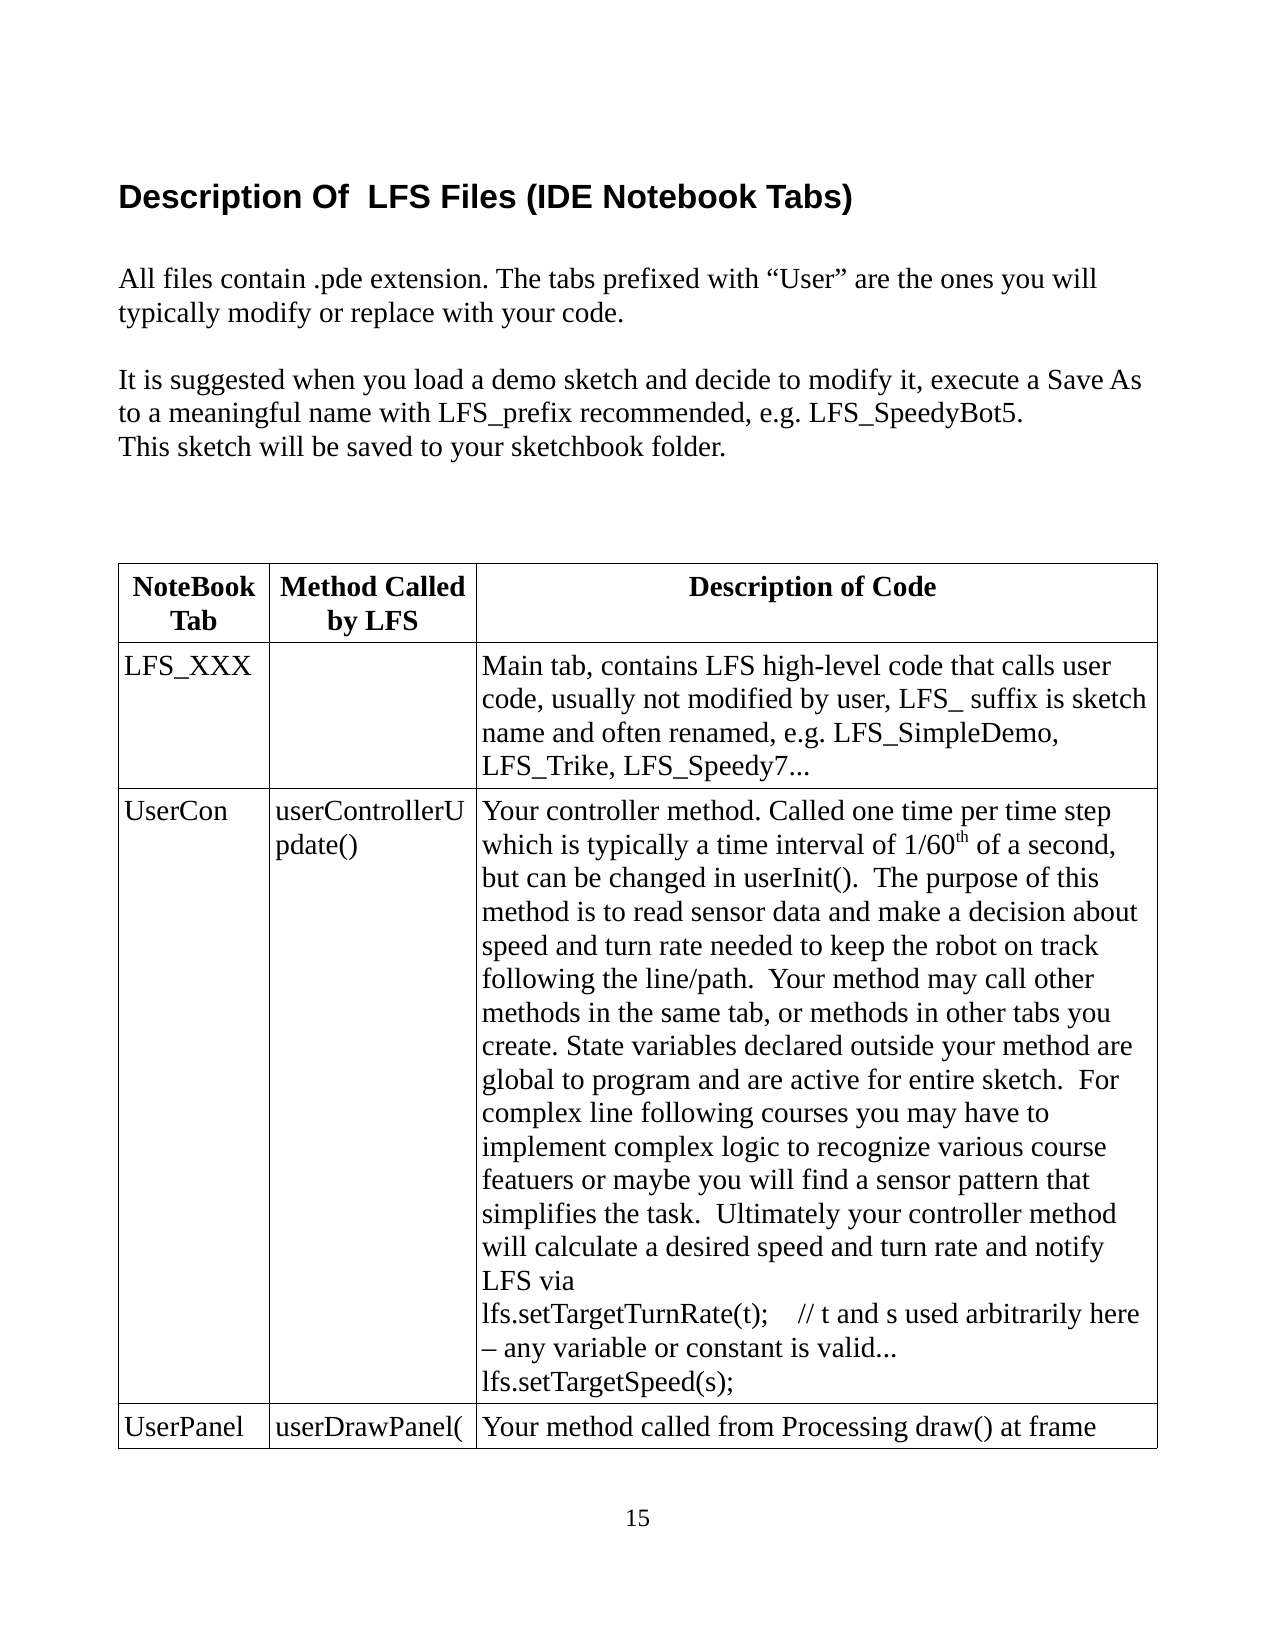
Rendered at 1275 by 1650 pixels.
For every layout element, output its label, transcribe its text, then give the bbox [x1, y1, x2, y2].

subtitle Description Of LFS Files (IDE Notebook Tabs) [118, 177, 1157, 215]
table_header Method Called by LFS [270, 564, 476, 642]
table_cell userDrawPanel( [270, 1404, 476, 1448]
table_header NoteBook Tab [119, 564, 269, 642]
table_cell UserPanel [119, 1404, 269, 1448]
table_cell Main tab, contains LFS high-level code that calls user code, usually not modified by user, LFS_ suffix is sketch name and often renamed, e.g. LFS_SimpleDemo, LFS_Trike, LFS_Speedy7... [477, 643, 1157, 788]
table_header Description of Code [477, 564, 1157, 642]
text It is suggested when you load a demo sketch and decide to modify it, execute a Save As to a meaningful name with LFS_prefix recommended, e.g. LFS_SpeedyBot5. [118, 362, 1157, 429]
text This sketch will be saved to your sketchbook folder. [118, 429, 1157, 463]
table_cell userControllerUpdate() [270, 789, 476, 1403]
table_cell Your method called from Processing draw() at frame [477, 1404, 1157, 1448]
table_cell UserCon [119, 789, 269, 1403]
table_cell [270, 643, 476, 788]
text All files contain .pde extension. The tabs prefixed with “User” are the ones you will typically modify or replace with your code. [118, 261, 1157, 328]
table_cell Your controller method. Called one time per time step which is typically a time interval of 1/60th of a second, but can be changed in userInit(). The purpose of this method is to read sensor data and make a decision about speed and turn rate needed to keep the robot on track following the line/path. Your method may call other methods in the same tab, or methods in other tabs you create. State variables declared outside your method are global to program and are active for entire sketch. For complex line following courses you may have to implement complex logic to recognize various course featuers or maybe you will find a sensor pattern that simplifies the task. Ultimately your controller method will calculate a desired speed and turn rate and notify LFS via lfs.setTargetTurnRate(t); // t and s used arbitrarily here – any variable or constant is valid... lfs.setTargetSpeed(s); [477, 789, 1157, 1403]
table_cell LFS_XXX [119, 643, 269, 788]
